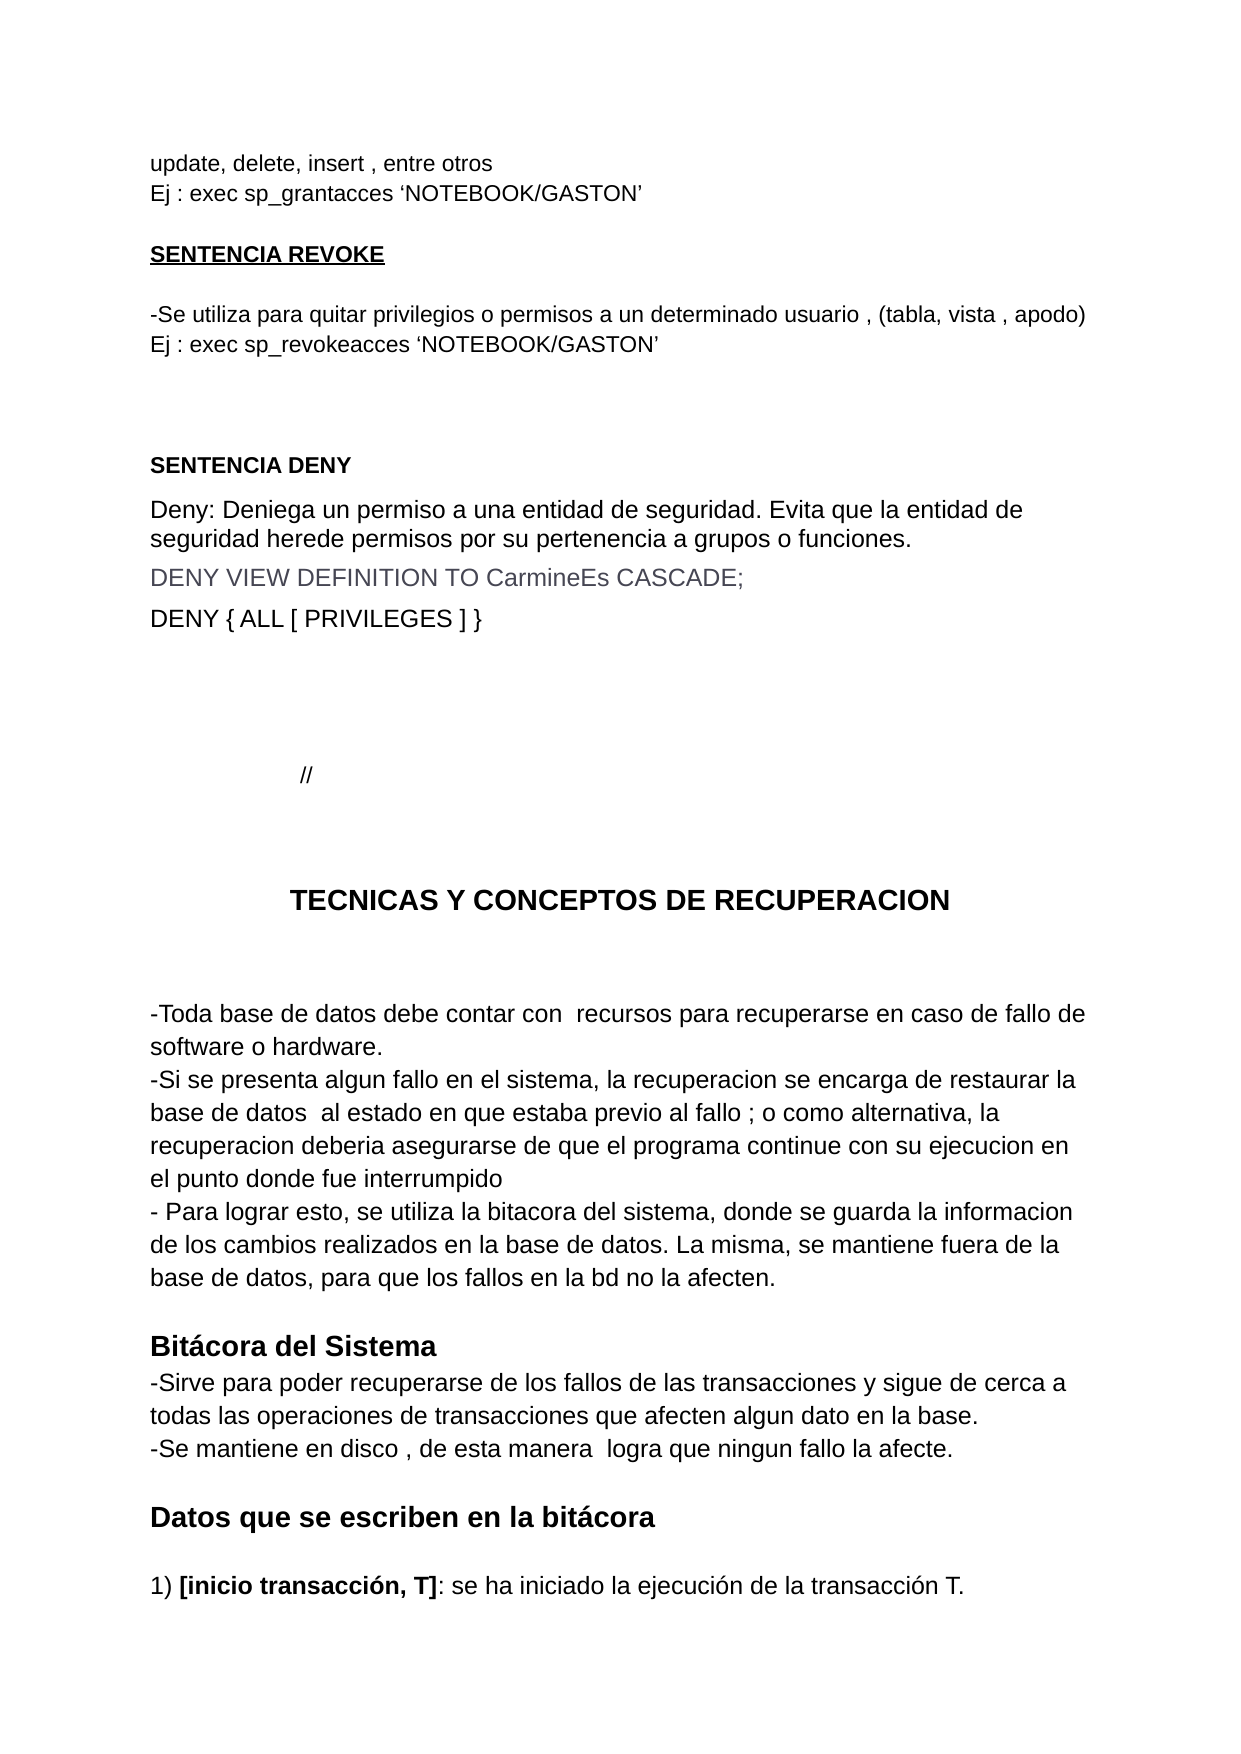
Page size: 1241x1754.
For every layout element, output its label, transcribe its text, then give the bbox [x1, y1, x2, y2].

text 1) [inicio transacción, T]: se ha iniciado la ejecución de la transacción T. [150, 1571, 1090, 1600]
text Datos que se escriben en la bitácora [150, 1500, 1090, 1533]
text -Toda base de datos debe contar con recursos para recuperarse en caso de fallo de software o hardware. [150, 999, 1090, 1061]
text -Se mantiene en disco , de esta manera logra que ningun fallo la afecte. [150, 1434, 1090, 1462]
text Ej : exec sp_revokeacces ‘NOTEBOOK/GASTON’ [150, 331, 1090, 358]
text -Se utiliza para quitar privilegios o permisos a un determinado usuario , (tabla, vista , apodo) [150, 301, 1090, 327]
text -Si se presenta algun fallo en el sistema, la recuperacion se encarga de restaurar la base de datos al estado en que estaba previo al fallo ; o como alternativa, la recuperacion deberia asegurarse de que el programa continue con su ejecucion en el punto donde fue interrumpido [150, 1065, 1090, 1193]
text // [300, 762, 1090, 789]
text SENTENCIA DENY [150, 452, 1090, 478]
text Ej : exec sp_grantacces ‘NOTEBOOK/GASTON’ [150, 180, 1090, 207]
text -Sirve para poder recuperarse de los fallos de las transacciones y sigue de cerca a todas las operaciones de transacciones que afecten algun dato en la base. [150, 1368, 1090, 1429]
text Deny: Deniega un permiso a una entidad de seguridad. Evita que la entidad de seguridad herede permisos por su pertenencia a grupos o funciones. [150, 495, 1090, 552]
text TECNICAS Y CONCEPTOS DE RECUPERACION [150, 883, 1090, 917]
text DENY { ALL [ PRIVILEGES ] } [150, 604, 1090, 633]
text update, delete, insert , entre otros [150, 150, 1090, 176]
text Bitácora del Sistema [150, 1329, 1090, 1363]
text DENY VIEW DEFINITION TO CarmineEs CASCADE; [150, 563, 1090, 591]
text - Para lograr esto, se utiliza la bitacora del sistema, donde se guarda la informacion de los cambios realizados en la base de datos. La misma, se mantiene fuera de la base de datos, para que los fallos en la bd no la afecten. [150, 1197, 1090, 1292]
text SENTENCIA REVOKE [150, 241, 1090, 267]
